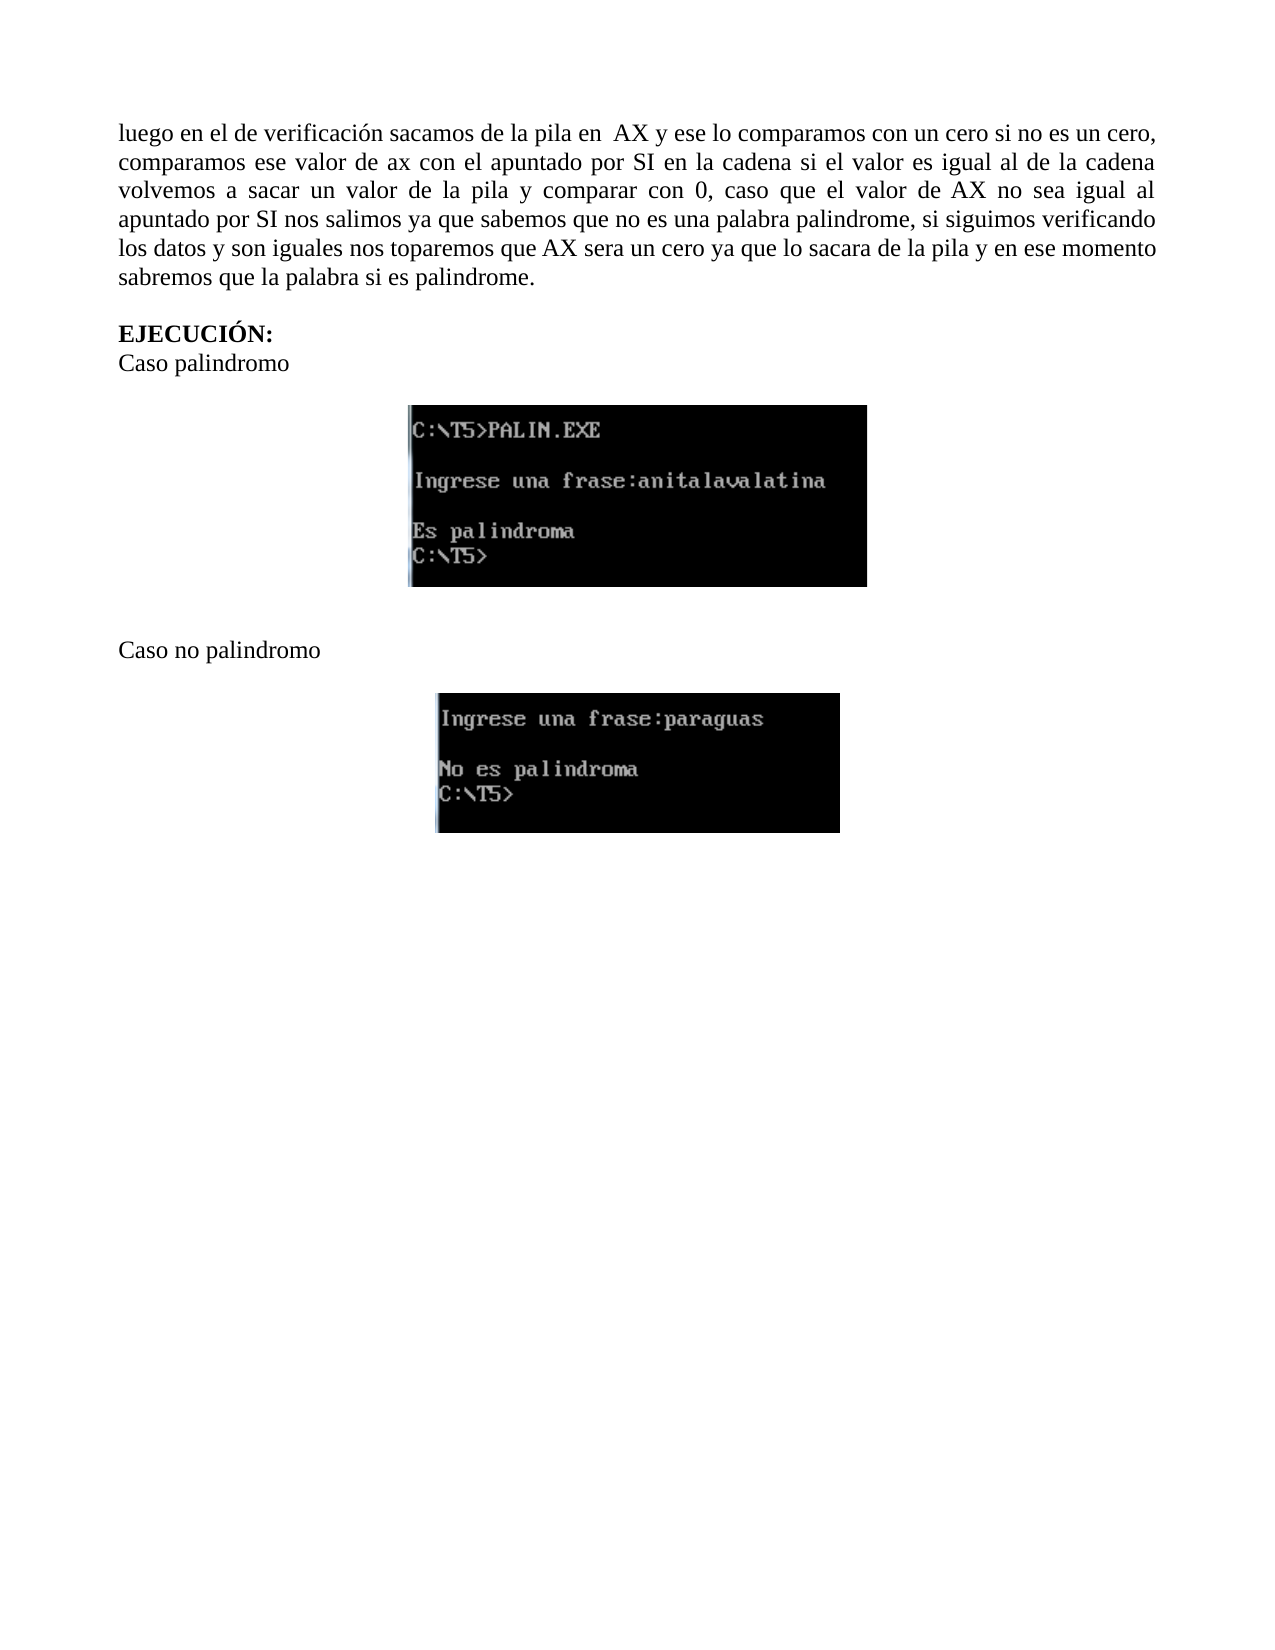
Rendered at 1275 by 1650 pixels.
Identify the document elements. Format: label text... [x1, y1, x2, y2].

text Caso palindromo [118, 348, 1157, 377]
text luego en el de verificación sacamos de la pila en AX y ese lo comparamos con un cero si no es un cero, comparamos ese valor de ax con el apuntado por SI en la cadena si el valor es igual al de la cadena volvemos a sacar un valor de la pila y comparar con 0, caso que el valor de AX no sea igual al apuntado por SI nos salimos ya que sabemos que no es una palabra palindrome, si siguimos verificando los datos y son iguales nos toparemos que AX sera un cero ya que lo sacara de la pila y en ese momento sabremos que la palabra si es palindrome. [118, 118, 1157, 291]
picture [435, 693, 840, 833]
picture [407, 405, 868, 587]
text Caso no palindromo [118, 636, 1157, 664]
text EJECUCIÓN: [118, 319, 1157, 348]
